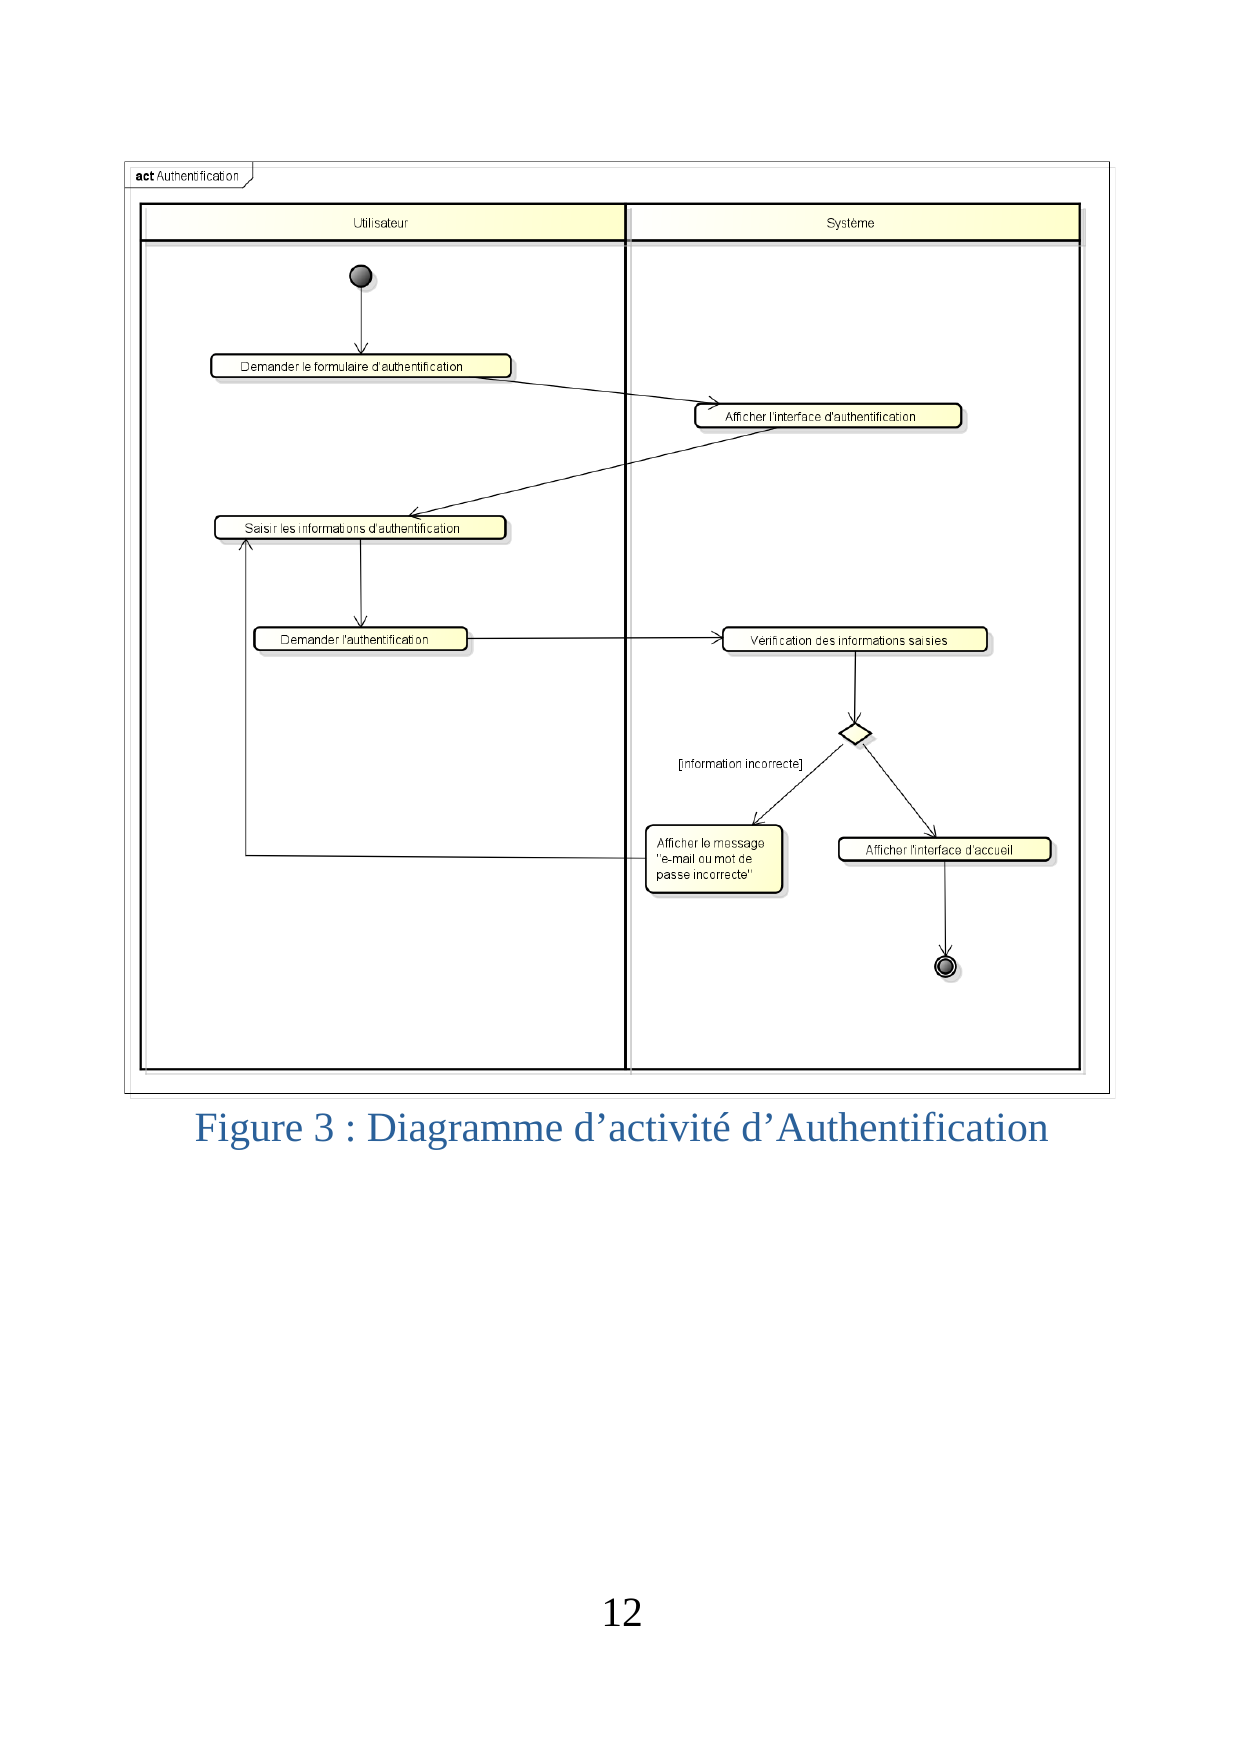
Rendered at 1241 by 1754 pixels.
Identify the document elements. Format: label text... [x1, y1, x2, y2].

picture [114, 151, 1118, 1103]
text Figure 3 : Diagramme d’activité d’Authentification [102, 118, 1142, 1150]
